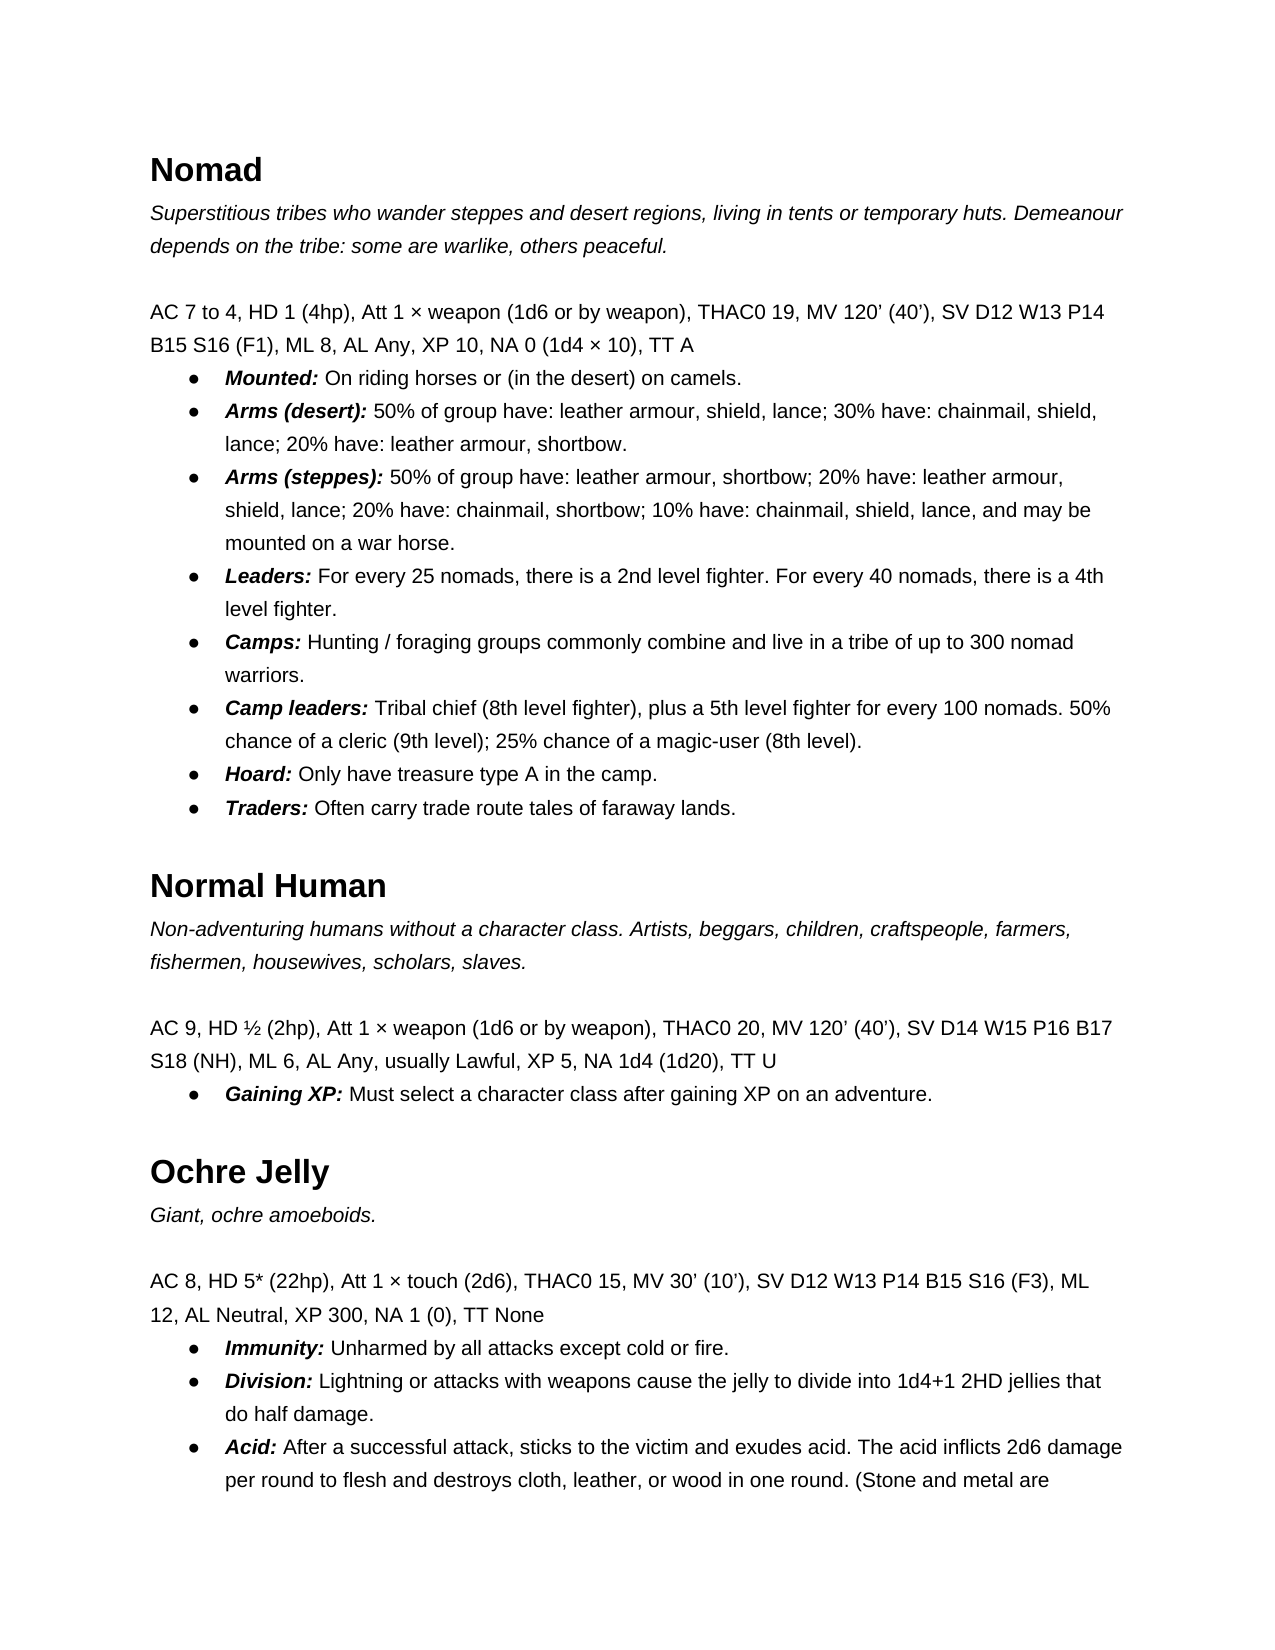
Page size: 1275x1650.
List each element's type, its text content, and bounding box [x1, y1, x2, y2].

subtitle Nomad [150, 150, 1125, 188]
list Acid: After a successful attack, sticks to the victim and exudes acid. The acid inflicts 2d6 damage per round to flesh and destroys cloth, leather, or wood in one round. (Stone and metal are [187, 1434, 1125, 1491]
subtitle Ochre Jelly [150, 1152, 1125, 1191]
list Camp leaders: Tribal chief (8th level fighter), plus a 5th level fighter for every 100 nomads. 50% chance of a cleric (9th level); 25% chance of a magic-user (8th level). [187, 696, 1125, 753]
list Gaining XP: Must select a character class after gaining XP on an adventure. [187, 1082, 1125, 1106]
list Hoard: Only have treasure type A in the camp. [187, 762, 1125, 786]
list Arms (desert): 50% of group have: leather armour, shield, lance; 30% have: chainmail, shield, lance; 20% have: leather armour, shortbow. [187, 399, 1125, 456]
text AC 9, HD ½ (2hp), Att 1 × weapon (1d6 or by weapon), THAC0 20, MV 120’ (40’), SV D14 W15 P16 B17 S18 (NH), ML 6, AL Any, usually Lawful, XP 5, NA 1d4 (1d20), TT U [150, 1016, 1125, 1073]
text Giant, ochre amoeboids. [150, 1203, 1125, 1227]
text Superstitious tribes who wander steppes and desert regions, living in tents or temporary huts. Demeanour depends on the tribe: some are warlike, others peaceful. [150, 201, 1125, 258]
list Mounted: On riding horses or (in the desert) on camels. [187, 366, 1125, 390]
list Immunity: Unharmed by all attacks except cold or fire. [187, 1335, 1125, 1359]
text AC 7 to 4, HD 1 (4hp), Att 1 × weapon (1d6 or by weapon), THAC0 19, MV 120’ (40’), SV D12 W13 P14 B15 S16 (F1), ML 8, AL Any, XP 10, NA 0 (1d4 × 10), TT A [150, 300, 1125, 357]
subtitle Normal Human [150, 866, 1125, 904]
list Traders: Often carry trade route tales of faraway lands. [187, 795, 1125, 819]
list Arms (steppes): 50% of group have: leather armour, shortbow; 20% have: leather armour, shield, lance; 20% have: chainmail, shortbow; 10% have: chainmail, shield, lance, and may be mounted on a war horse. [187, 465, 1125, 555]
text Non-adventuring humans without a character class. Artists, beggars, children, craftspeople, farmers, fishermen, housewives, scholars, slaves. [150, 917, 1125, 974]
list Leaders: For every 25 nomads, there is a 2nd level fighter. For every 40 nomads, there is a 4th level fighter. [187, 564, 1125, 621]
list Camps: Hunting / foraging groups commonly combine and live in a tribe of up to 300 nomad warriors. [187, 630, 1125, 687]
text AC 8, HD 5* (22hp), Att 1 × touch (2d6), THAC0 15, MV 30’ (10’), SV D12 W13 P14 B15 S16 (F3), ML 12, AL Neutral, XP 300, NA 1 (0), TT None [150, 1269, 1125, 1326]
list Division: Lightning or attacks with weapons cause the jelly to divide into 1d4+1 2HD jellies that do half damage. [187, 1368, 1125, 1425]
